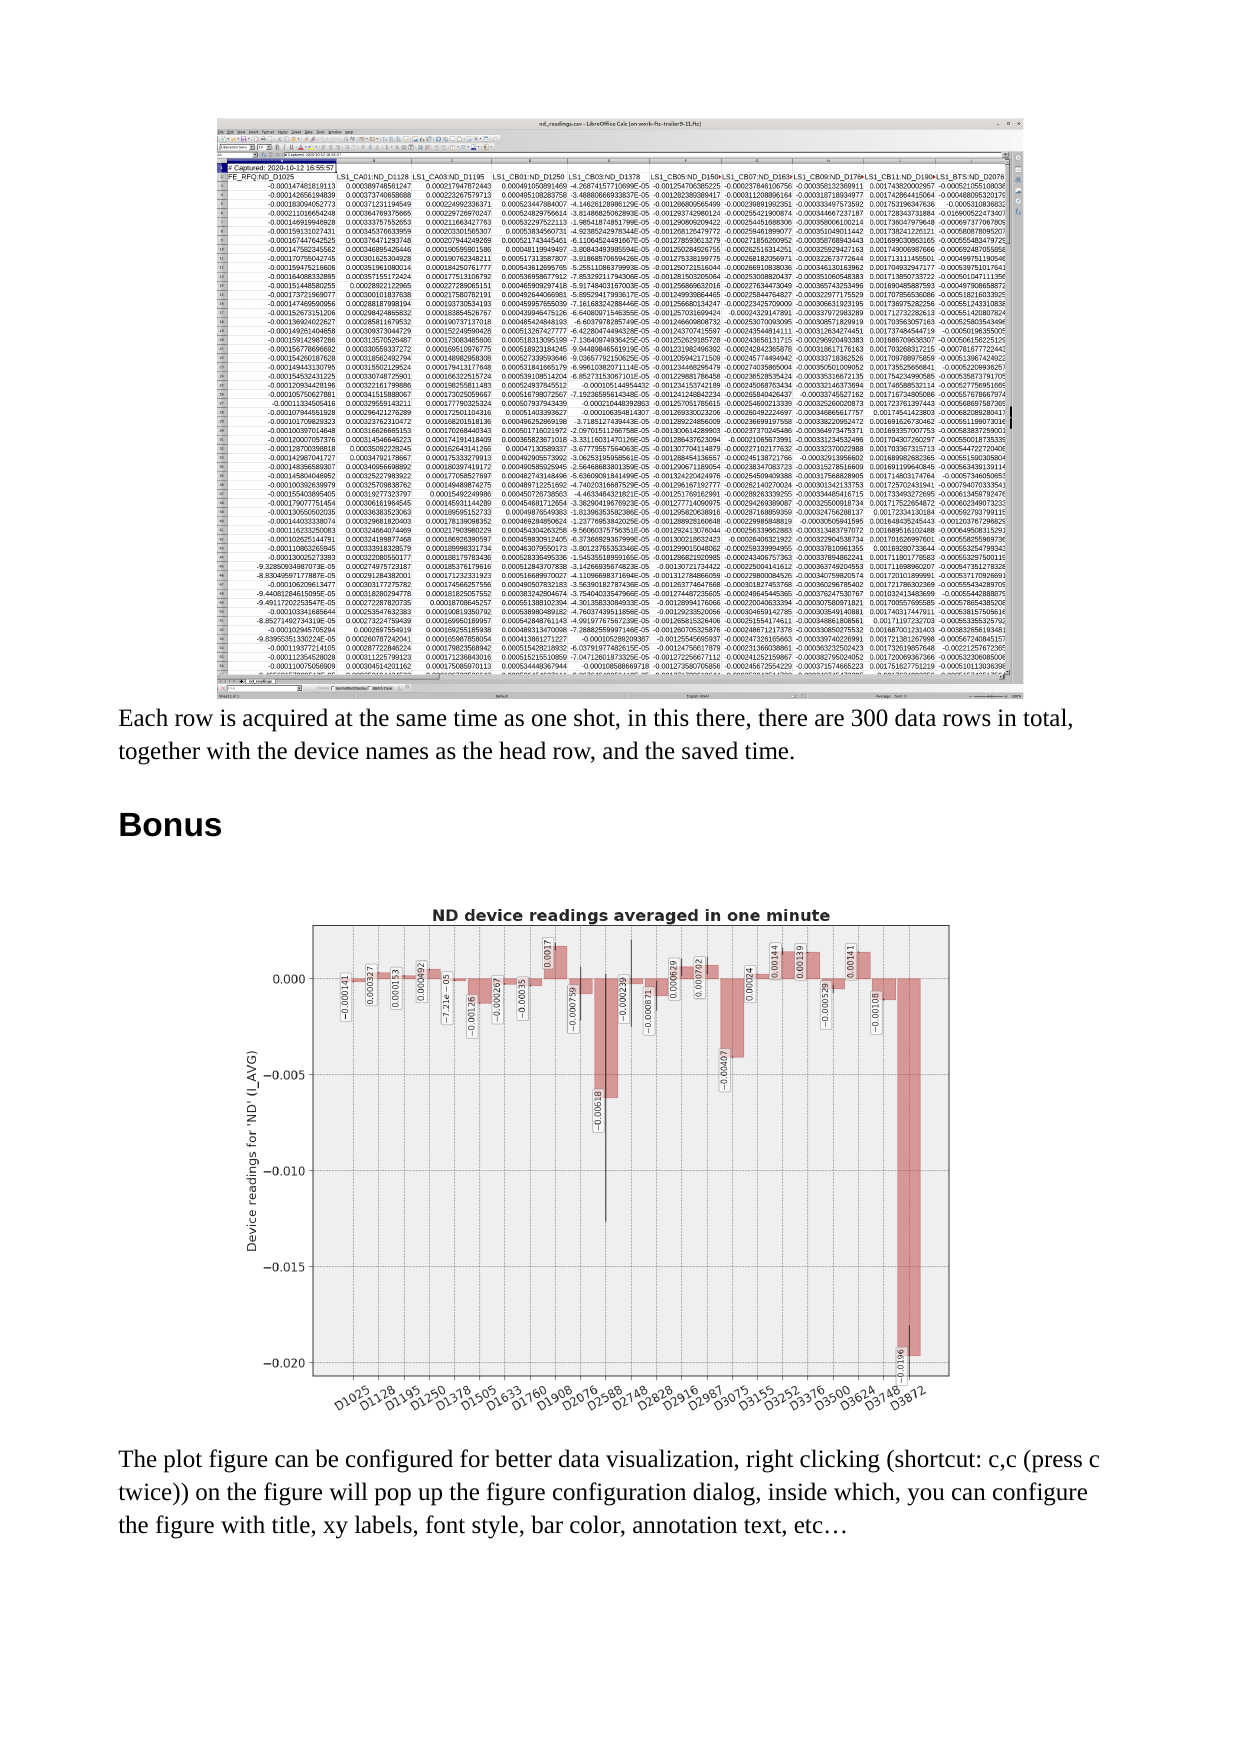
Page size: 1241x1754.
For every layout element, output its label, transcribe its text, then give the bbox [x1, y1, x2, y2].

picture [210, 855, 1030, 1440]
text Each row is acquired at the same time as one shot, in this there, there are 300 data rows in total, together with the device names as the head row, and the saved time. [118, 118, 1122, 765]
text The plot figure can be configured for better data visualization, right clicking (shortcut: c,c (press c twice)) on the figure will pop up the figure configuration dialog, inside which, you can configure the figure with title, xy labels, font style, bar color, annotation text, etc… [118, 856, 1122, 1539]
picture [217, 118, 1024, 699]
subtitle Bonus [118, 804, 1122, 843]
